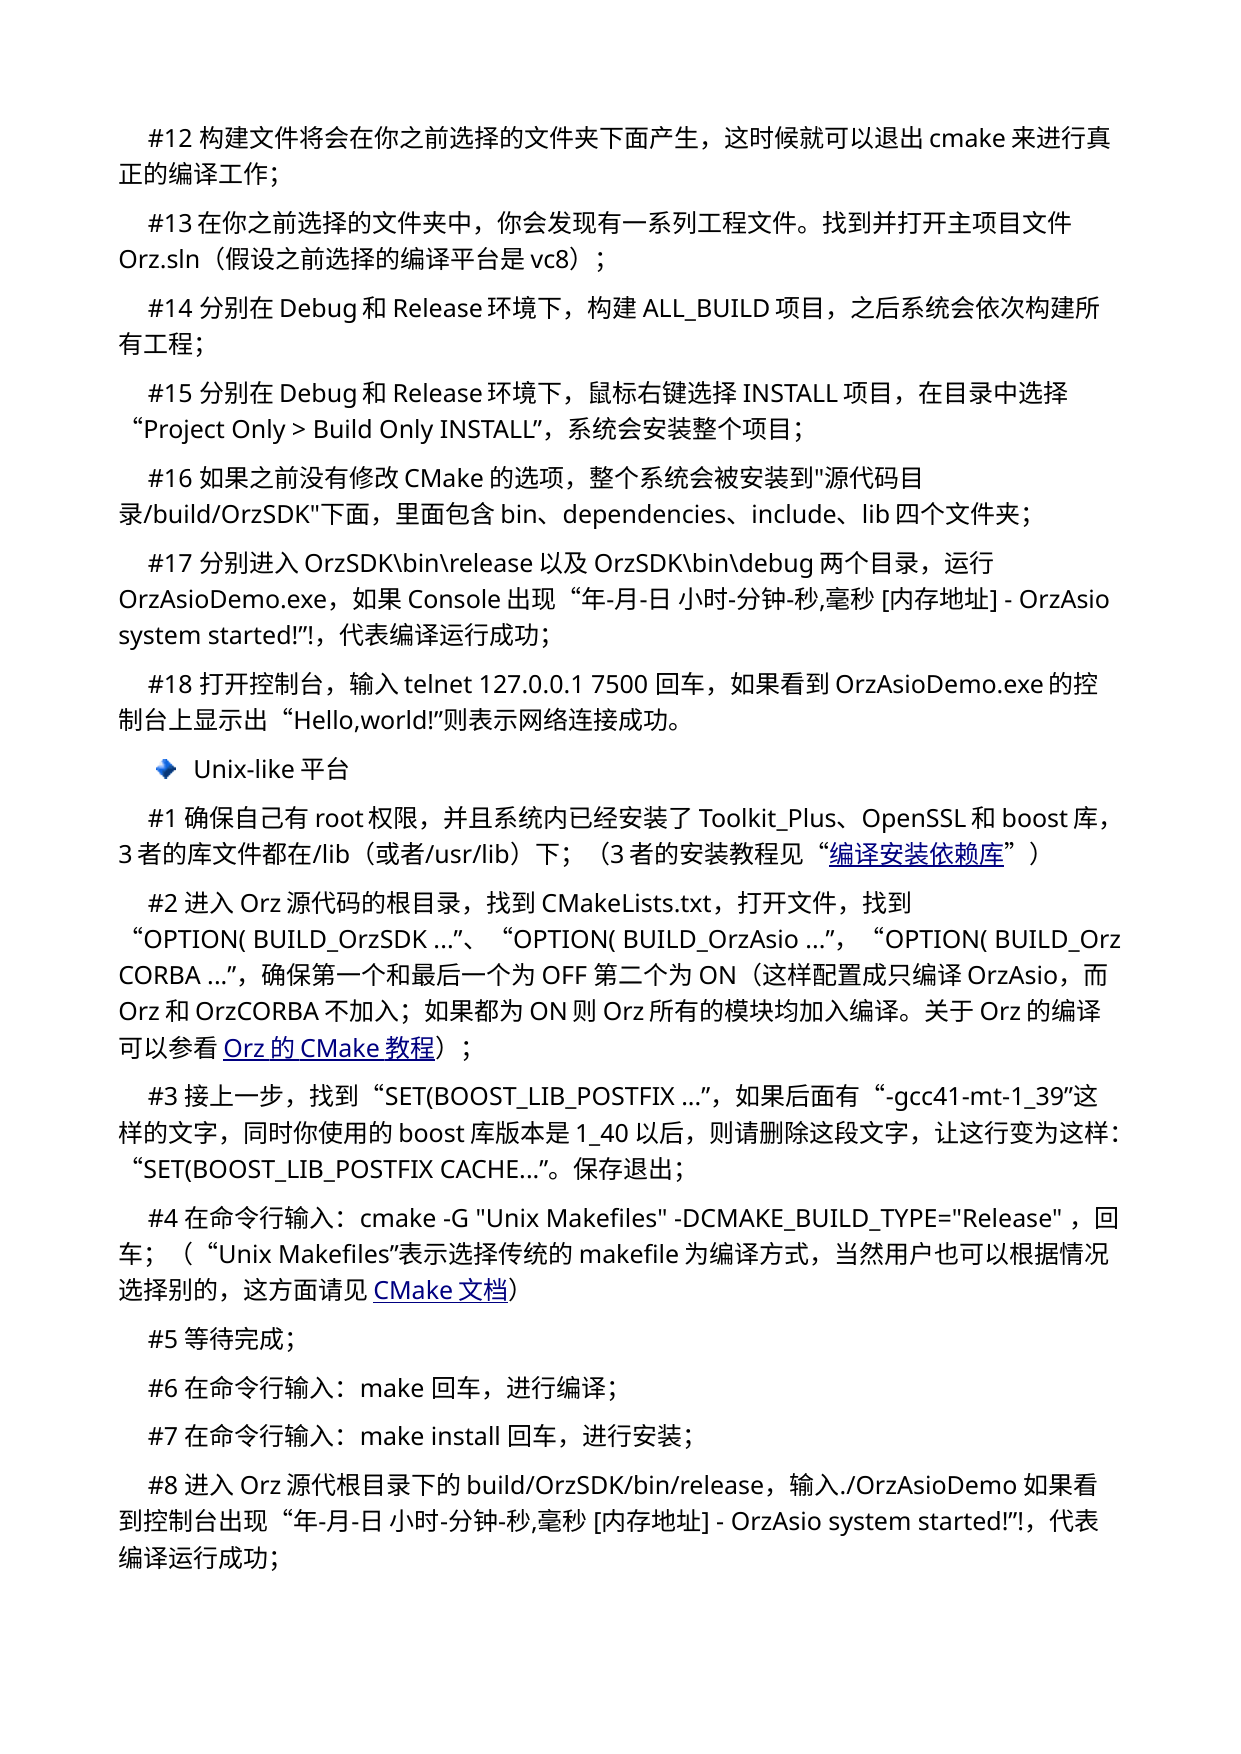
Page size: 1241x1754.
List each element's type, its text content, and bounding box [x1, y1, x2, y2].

text #3 接上一步，找到“SET(BOOST_LIB_POSTFIX ...”，如果后面有“-gcc41-mt-1_39”这样的文字，同时你使用的boost库版本是1_40以后，则请删除这段文字，让这行变为这样：“SET(BOOST_LIB_POSTFIX CACHE...”。保存退出； [118, 1077, 1122, 1186]
text #14 分别在Debug和Release环境下，构建ALL_BUILD项目，之后系统会依次构建所有工程； [118, 288, 1122, 361]
text #13在你之前选择的文件夹中，你会发现有一系列工程文件。找到并打开主项目文件Orz.sln（假设之前选择的编译平台是vc8）； [118, 203, 1122, 276]
text #4 在命令行输入：cmake -G "Unix Makefiles" -DCMAKE_BUILD_TYPE="Release" ，回车；（“Unix Makefiles”表示选择传统的makefile为编译方式，当然用户也可以根据情况选择别的，这方面请见CMake文档） [118, 1198, 1122, 1307]
text #16 如果之前没有修改CMake的选项，整个系统会被安装到"源代码目录/build/OrzSDK"下面，里面包含bin、dependencies、include、lib四个文件夹； [118, 458, 1122, 531]
list Unix-like平台 [156, 749, 1122, 786]
text #6 在命令行输入：make 回车，进行编译； [118, 1368, 1122, 1404]
text #17 分别进入OrzSDK\bin\release以及OrzSDK\bin\debug两个目录，运行OrzAsioDemo.exe，如果Console出现“年-月-日 小时-分钟-秒,毫秒 [内存地址] - OrzAsio system started!”!，代表编译运行成功； [118, 543, 1122, 652]
text #12 构建文件将会在你之前选择的文件夹下面产生，这时候就可以退出cmake来进行真正的编译工作； [118, 118, 1122, 191]
text #8 进入Orz源代根目录下的build/OrzSDK/bin/release，输入./OrzAsioDemo 如果看到控制台出现“年-月-日 小时-分钟-秒,毫秒 [内存地址] - OrzAsio system started!”!，代表编译运行成功； [118, 1466, 1122, 1574]
text #15 分别在Debug和Release环境下，鼠标右键选择INSTALL项目，在目录中选择“Project Only > Build Only INSTALL”，系统会安装整个项目； [118, 373, 1122, 446]
text #5 等待完成； [118, 1319, 1122, 1356]
text #18 打开控制台，输入telnet 127.0.0.1 7500 回车，如果看到OrzAsioDemo.exe的控制台上显示出“Hello,world!”则表示网络连接成功。 [118, 664, 1122, 737]
text #1 确保自己有root权限，并且系统内已经安装了Toolkit_Plus、OpenSSL和boost库，3者的库文件都在/lib（或者/usr/lib）下；（3者的安装教程见“编译安装依赖库”） [118, 798, 1122, 871]
text #7 在命令行输入：make install 回车，进行安装； [118, 1417, 1122, 1453]
picture [156, 759, 176, 779]
text #2 进入Orz源代码的根目录，找到CMakeLists.txt，打开文件，找到“OPTION( BUILD_OrzSDK ...”、“OPTION( BUILD_OrzAsio ...”，“OPTION( BUILD_OrzCORBA ...”，确保第一个和最后一个为OFF 第二个为ON（这样配置成只编译OrzAsio，而Orz和OrzCORBA不加入；如果都为ON则Orz所有的模块均加入编译。关于Orz的编译可以参看Orz的CMake教程）； [118, 883, 1122, 1064]
